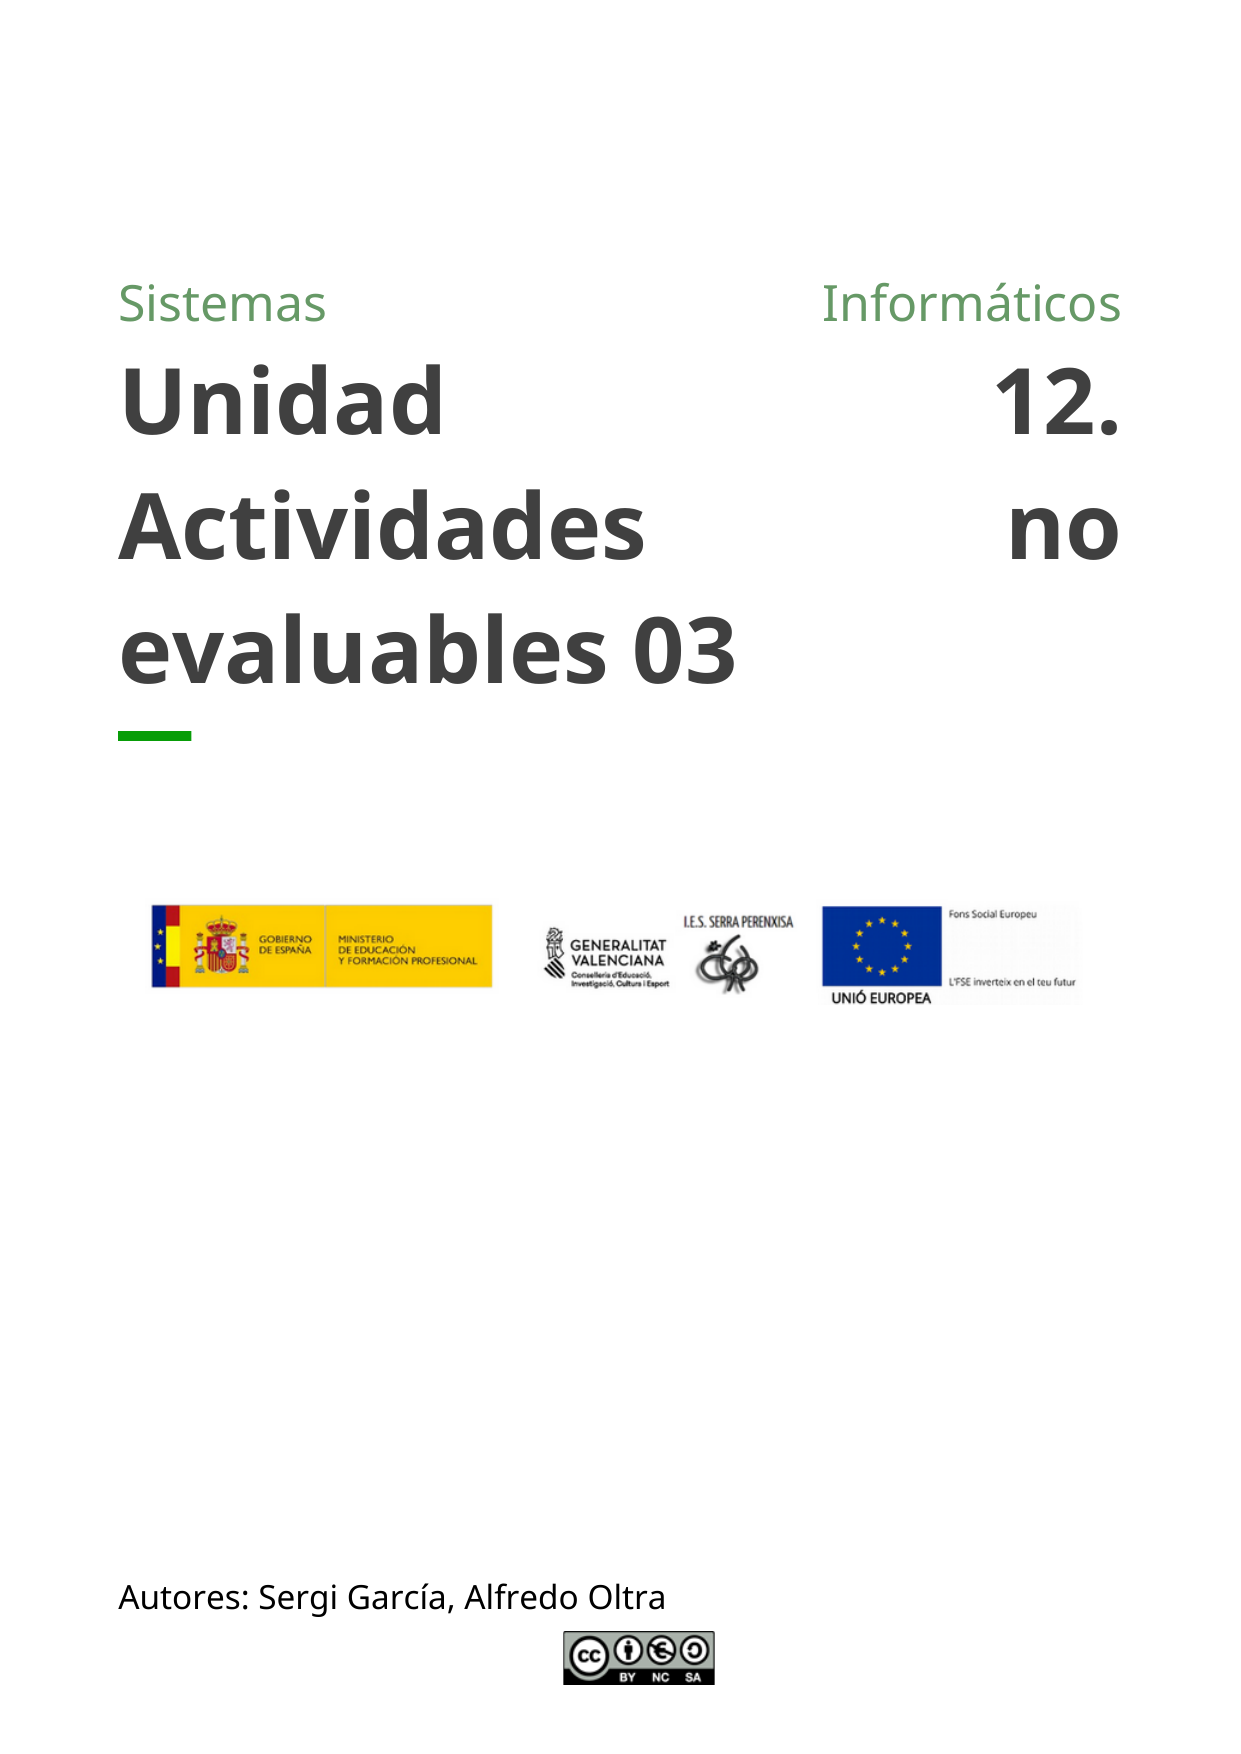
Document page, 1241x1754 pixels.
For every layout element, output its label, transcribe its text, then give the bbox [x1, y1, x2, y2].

picture [563, 1631, 715, 1685]
picture [118, 731, 192, 741]
text Autores: Sergi García, Alfredo Oltra [118, 1574, 1122, 1619]
picture [118, 885, 1123, 1005]
title Sistemas Informáticos Unidad 12. Actividades no evaluables 03 [118, 268, 1122, 711]
